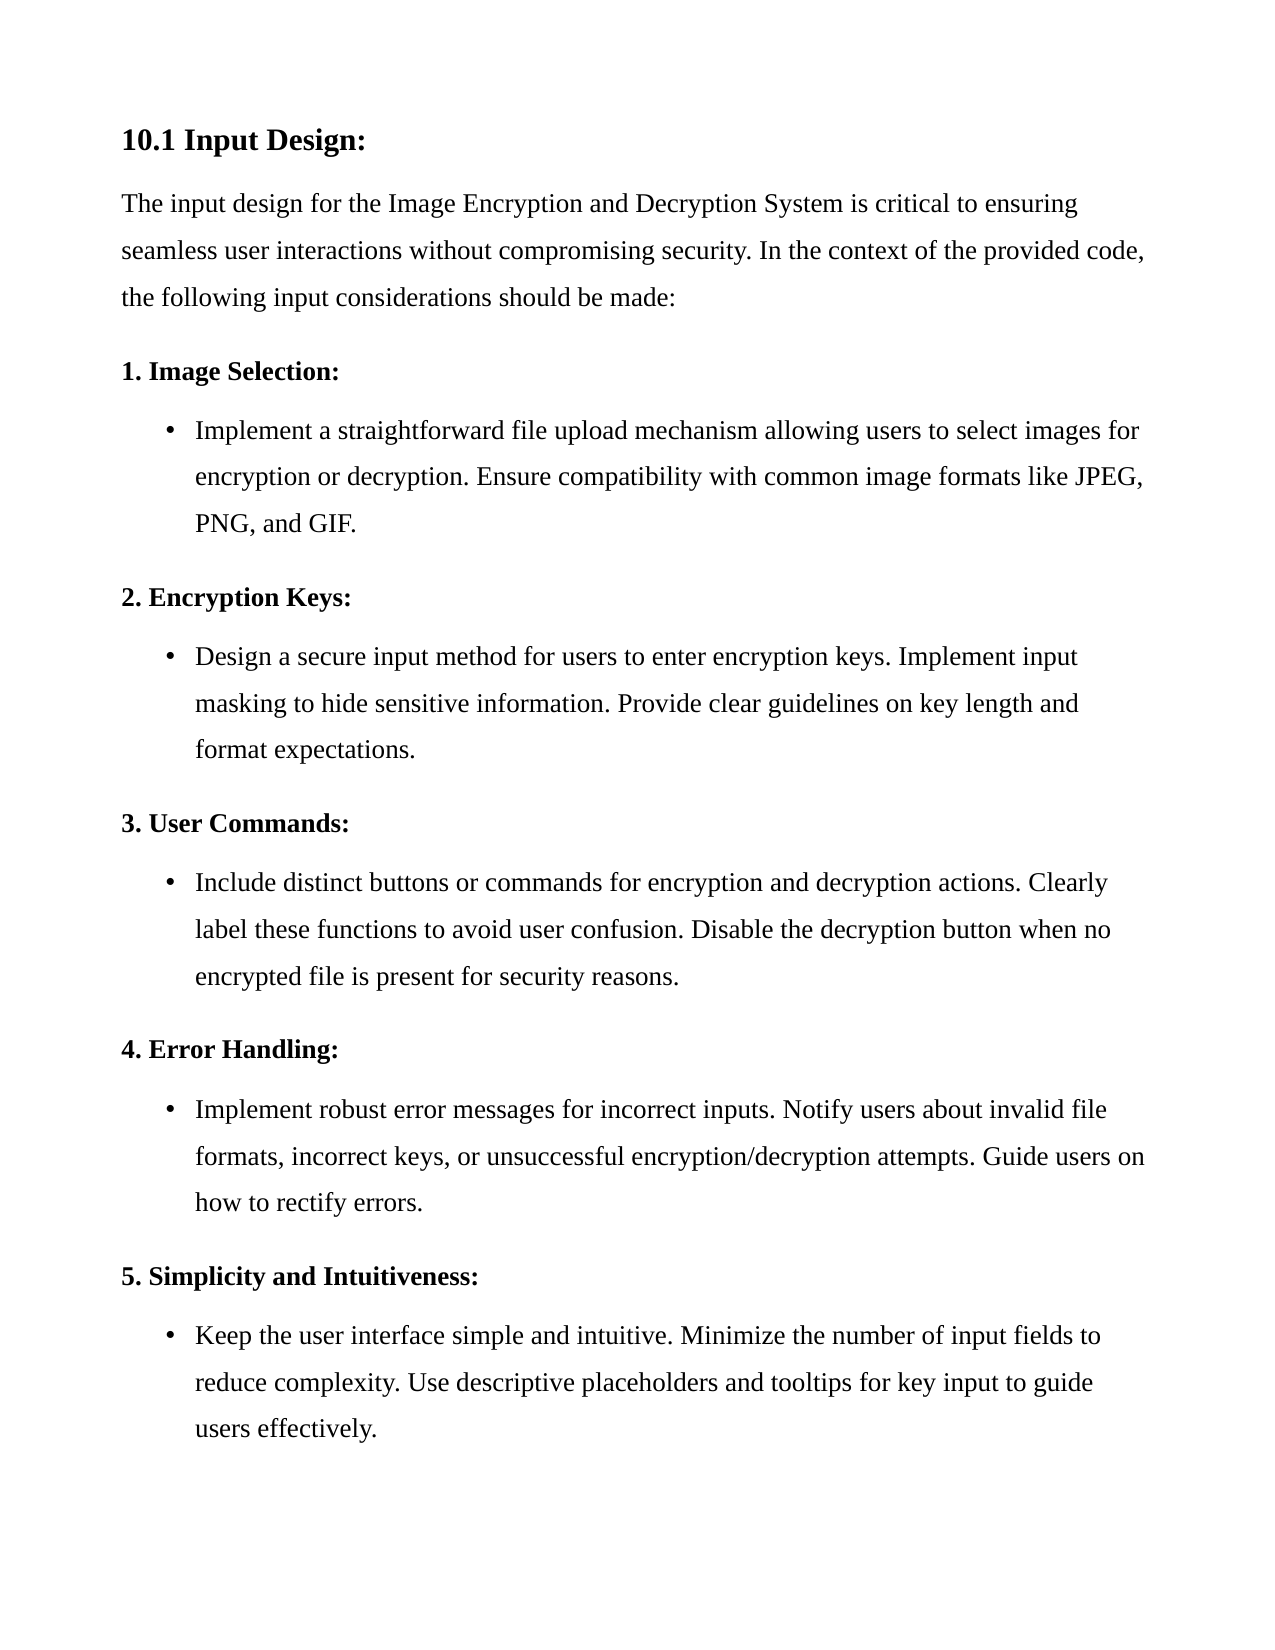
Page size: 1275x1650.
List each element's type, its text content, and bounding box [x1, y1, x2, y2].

list Include distinct buttons or commands for encryption and decryption actions. Clearly label these functions to avoid user confusion. Disable the decryption button when no encrypted file is present for security reasons. [166, 866, 1154, 991]
subtitle 4. Error Handling: [121, 1034, 1154, 1065]
subtitle 1. Image Selection: [121, 354, 1154, 386]
subtitle 5. Simplicity and Intuitiveness: [121, 1260, 1154, 1291]
list Implement a straightforward file upload mechanism allowing users to select images for encryption or decryption. Ensure compatibility with common image formats like JPEG, PNG, and GIF. [166, 414, 1154, 538]
subtitle 3. User Commands: [121, 807, 1154, 838]
list Design a secure input method for users to enter encryption keys. Implement input masking to hide sensitive information. Provide clear guidelines on key length and format expectations. [166, 640, 1154, 765]
text The input design for the Image Encryption and Decryption System is critical to ensuring seamless user interactions without compromising security. In the context of the provided code, the following input considerations should be made: [121, 187, 1154, 312]
subtitle 10.1 Input Design: [121, 121, 1154, 157]
list Implement robust error messages for incorrect inputs. Notify users about invalid file formats, incorrect keys, or unsuccessful encryption/decryption attempts. Guide users on how to rectify errors. [166, 1093, 1154, 1217]
subtitle 2. Encryption Keys: [121, 581, 1154, 612]
list Keep the user interface simple and intuitive. Minimize the number of input fields to reduce complexity. Use descriptive placeholders and tooltips for key input to guide users effectively. [166, 1319, 1154, 1444]
